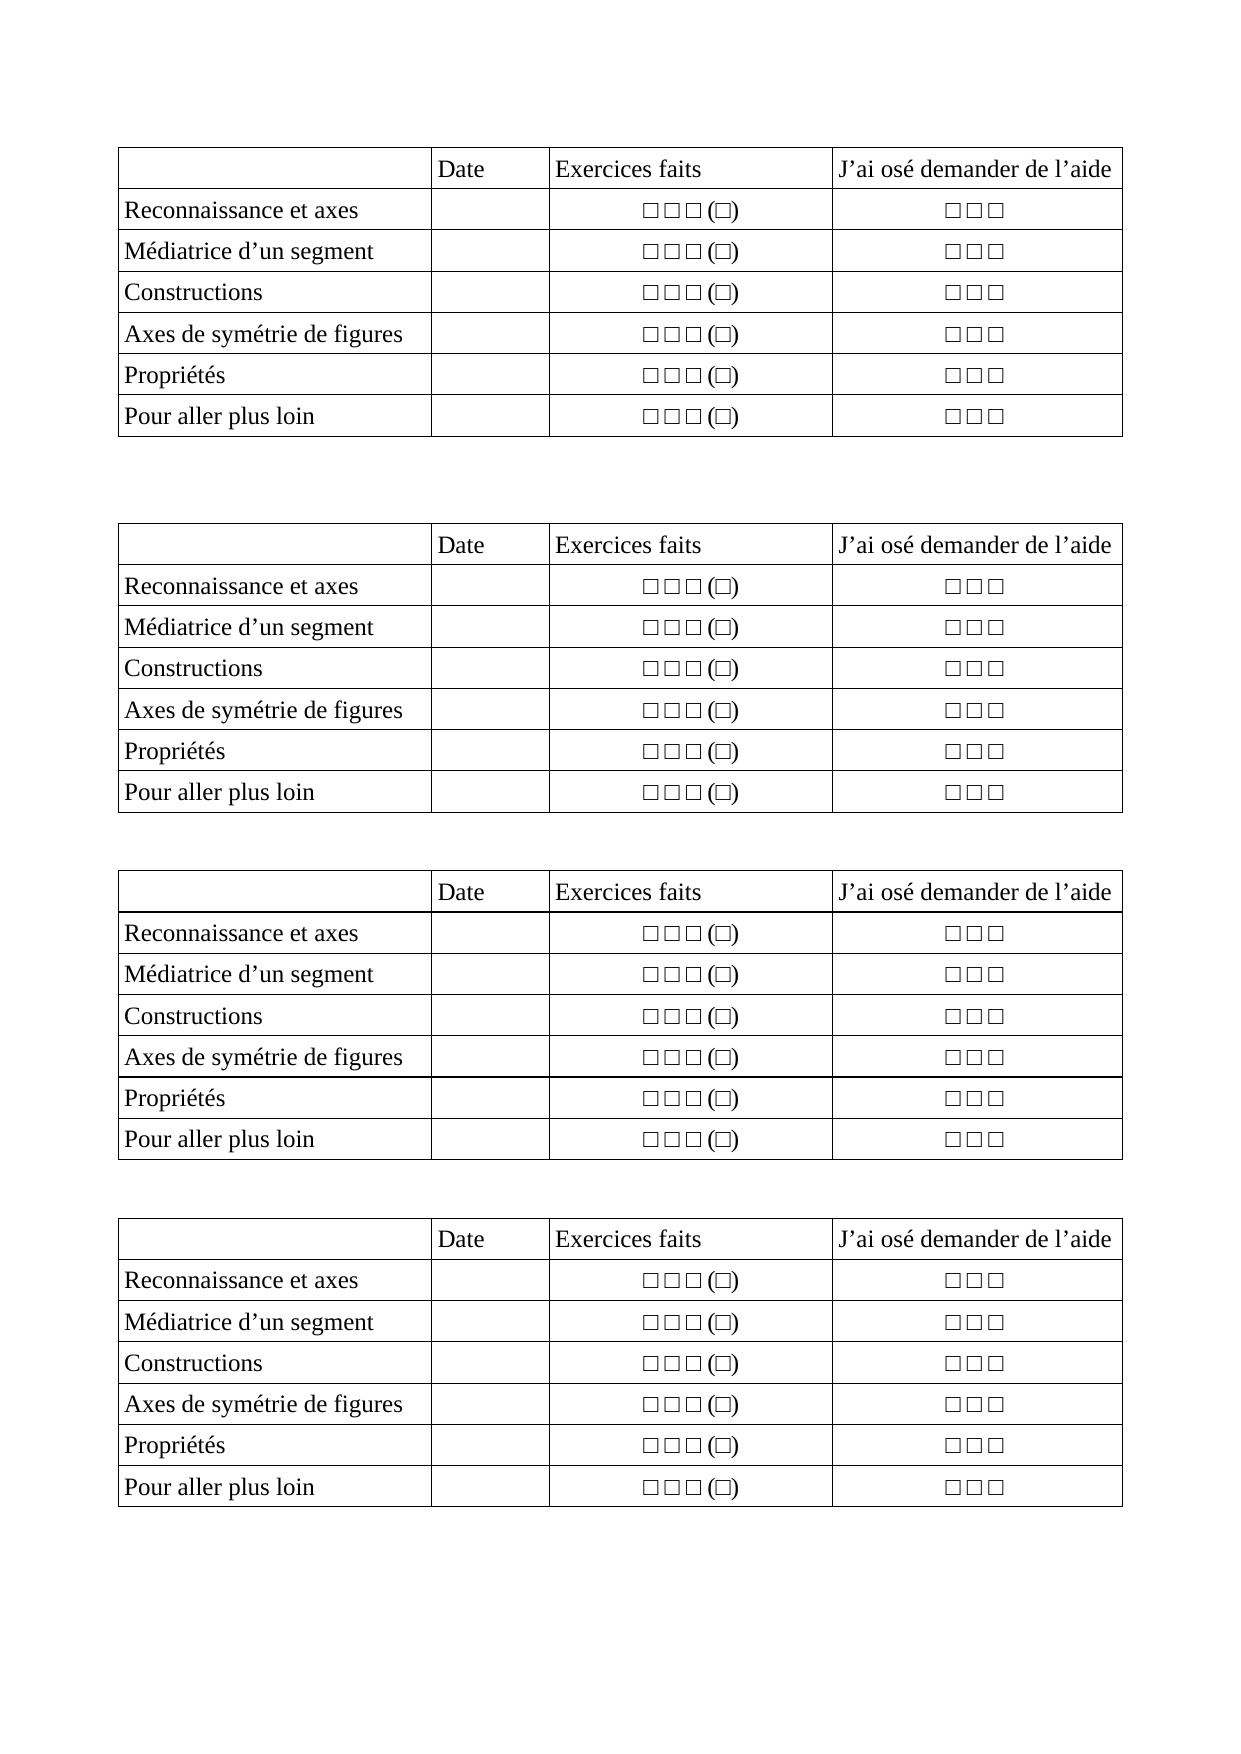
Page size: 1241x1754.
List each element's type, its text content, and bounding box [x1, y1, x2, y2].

table_cell □ □ □ (□) [550, 913, 832, 953]
table_cell [432, 913, 549, 953]
table_cell □ □ □ [833, 648, 1122, 688]
table_cell □ □ □ [833, 1036, 1122, 1076]
table_cell Propriétés [119, 354, 431, 394]
table_cell [432, 1425, 549, 1465]
table_cell □ □ □ [833, 1425, 1122, 1465]
table_cell [432, 1119, 549, 1159]
table_cell □ □ □ (□) [550, 1466, 832, 1506]
table_cell Médiatrice d’un segment [119, 606, 431, 647]
table_cell □ □ □ [833, 565, 1122, 605]
table_cell □ □ □ (□) [550, 395, 832, 436]
table_cell □ □ □ [833, 272, 1122, 312]
table_cell □ □ □ [833, 395, 1122, 436]
table_cell □ □ □ [833, 313, 1122, 353]
table_cell Axes de symétrie de figures [119, 1384, 431, 1424]
table_header Exercices faits [550, 871, 832, 911]
table_cell [432, 1384, 549, 1424]
table_cell [432, 565, 549, 605]
table_cell □ □ □ (□) [550, 1384, 832, 1424]
table_cell □ □ □ [833, 230, 1122, 271]
table_cell □ □ □ [833, 1466, 1122, 1506]
table_cell □ □ □ (□) [550, 230, 832, 271]
table_cell [432, 606, 549, 647]
table_cell □ □ □ [833, 913, 1122, 953]
table_cell [432, 689, 549, 729]
table_header Exercices faits [550, 148, 832, 188]
table_cell Médiatrice d’un segment [119, 954, 431, 994]
table_cell □ □ □ [833, 1119, 1122, 1159]
table_header Date [432, 524, 549, 564]
table_cell □ □ □ (□) [550, 272, 832, 312]
table_cell [432, 771, 549, 812]
table_cell Propriétés [119, 1425, 431, 1465]
table_cell □ □ □ [833, 995, 1122, 1035]
table_cell Propriétés [119, 1078, 431, 1118]
table_header Date [432, 1219, 549, 1259]
table_header J’ai osé demander de l’aide [833, 871, 1122, 911]
table_cell □ □ □ [833, 1301, 1122, 1341]
table_cell Constructions [119, 995, 431, 1035]
table_cell □ □ □ (□) [550, 1036, 832, 1076]
table_cell [432, 354, 549, 394]
table_cell Constructions [119, 272, 431, 312]
table_cell □ □ □ (□) [550, 565, 832, 605]
table_cell □ □ □ (□) [550, 995, 832, 1035]
table_cell □ □ □ [833, 1078, 1122, 1118]
table_cell □ □ □ [833, 606, 1122, 647]
table_cell [432, 1260, 549, 1300]
table_cell □ □ □ [833, 730, 1122, 770]
table_cell □ □ □ (□) [550, 1078, 832, 1118]
table_cell Constructions [119, 1342, 431, 1382]
table_cell [432, 648, 549, 688]
table_cell [432, 313, 549, 353]
table_cell □ □ □ [833, 1384, 1122, 1424]
table_cell [432, 1466, 549, 1506]
table_cell □ □ □ [833, 689, 1122, 729]
table_cell [432, 730, 549, 770]
table_cell Médiatrice d’un segment [119, 230, 431, 271]
table_cell □ □ □ (□) [550, 954, 832, 994]
table_cell Pour aller plus loin [119, 1119, 431, 1159]
table_cell □ □ □ (□) [550, 648, 832, 688]
table_cell □ □ □ (□) [550, 313, 832, 353]
table_cell □ □ □ (□) [550, 1342, 832, 1382]
table_cell □ □ □ (□) [550, 1260, 832, 1300]
table_header J’ai osé demander de l’aide [833, 524, 1122, 564]
table_cell □ □ □ [833, 1260, 1122, 1300]
table_cell □ □ □ (□) [550, 1119, 832, 1159]
table_cell [432, 954, 549, 994]
table_cell □ □ □ [833, 189, 1122, 229]
table_cell □ □ □ (□) [550, 606, 832, 647]
table_cell [432, 189, 549, 229]
table_cell Reconnaissance et axes [119, 1260, 431, 1300]
table_header J’ai osé demander de l’aide [833, 1219, 1122, 1259]
table_cell □ □ □ (□) [550, 771, 832, 812]
table_header [119, 148, 431, 188]
table_cell □ □ □ (□) [550, 1301, 832, 1341]
table_cell □ □ □ (□) [550, 1425, 832, 1465]
table_header Exercices faits [550, 524, 832, 564]
table_cell [432, 1036, 549, 1076]
table_cell □ □ □ (□) [550, 354, 832, 394]
table_cell Axes de symétrie de figures [119, 689, 431, 729]
table_cell [432, 995, 549, 1035]
table_cell [432, 1301, 549, 1341]
table_cell Pour aller plus loin [119, 771, 431, 812]
table_cell □ □ □ [833, 1342, 1122, 1382]
table_header Exercices faits [550, 1219, 832, 1259]
table_cell Axes de symétrie de figures [119, 1036, 431, 1076]
table_cell Reconnaissance et axes [119, 189, 431, 229]
table_cell [432, 395, 549, 436]
table_cell □ □ □ (□) [550, 689, 832, 729]
table_header J’ai osé demander de l’aide [833, 148, 1122, 188]
table_header Date [432, 871, 549, 911]
table_cell □ □ □ [833, 354, 1122, 394]
table_cell [432, 1078, 549, 1118]
table_cell Pour aller plus loin [119, 395, 431, 436]
table_cell Médiatrice d’un segment [119, 1301, 431, 1341]
table_cell Pour aller plus loin [119, 1466, 431, 1506]
table_cell □ □ □ (□) [550, 730, 832, 770]
table_cell Reconnaissance et axes [119, 565, 431, 605]
table_cell [432, 1342, 549, 1382]
table_cell □ □ □ [833, 771, 1122, 812]
table_cell Constructions [119, 648, 431, 688]
table_cell Reconnaissance et axes [119, 913, 431, 953]
table_cell Axes de symétrie de figures [119, 313, 431, 353]
table_header [119, 524, 431, 564]
table_cell [432, 272, 549, 312]
table_cell □ □ □ (□) [550, 189, 832, 229]
table_cell [432, 230, 549, 271]
table_cell □ □ □ [833, 954, 1122, 994]
table_cell Propriétés [119, 730, 431, 770]
table_header [119, 1219, 431, 1259]
table_header [119, 871, 431, 911]
table_header Date [432, 148, 549, 188]
